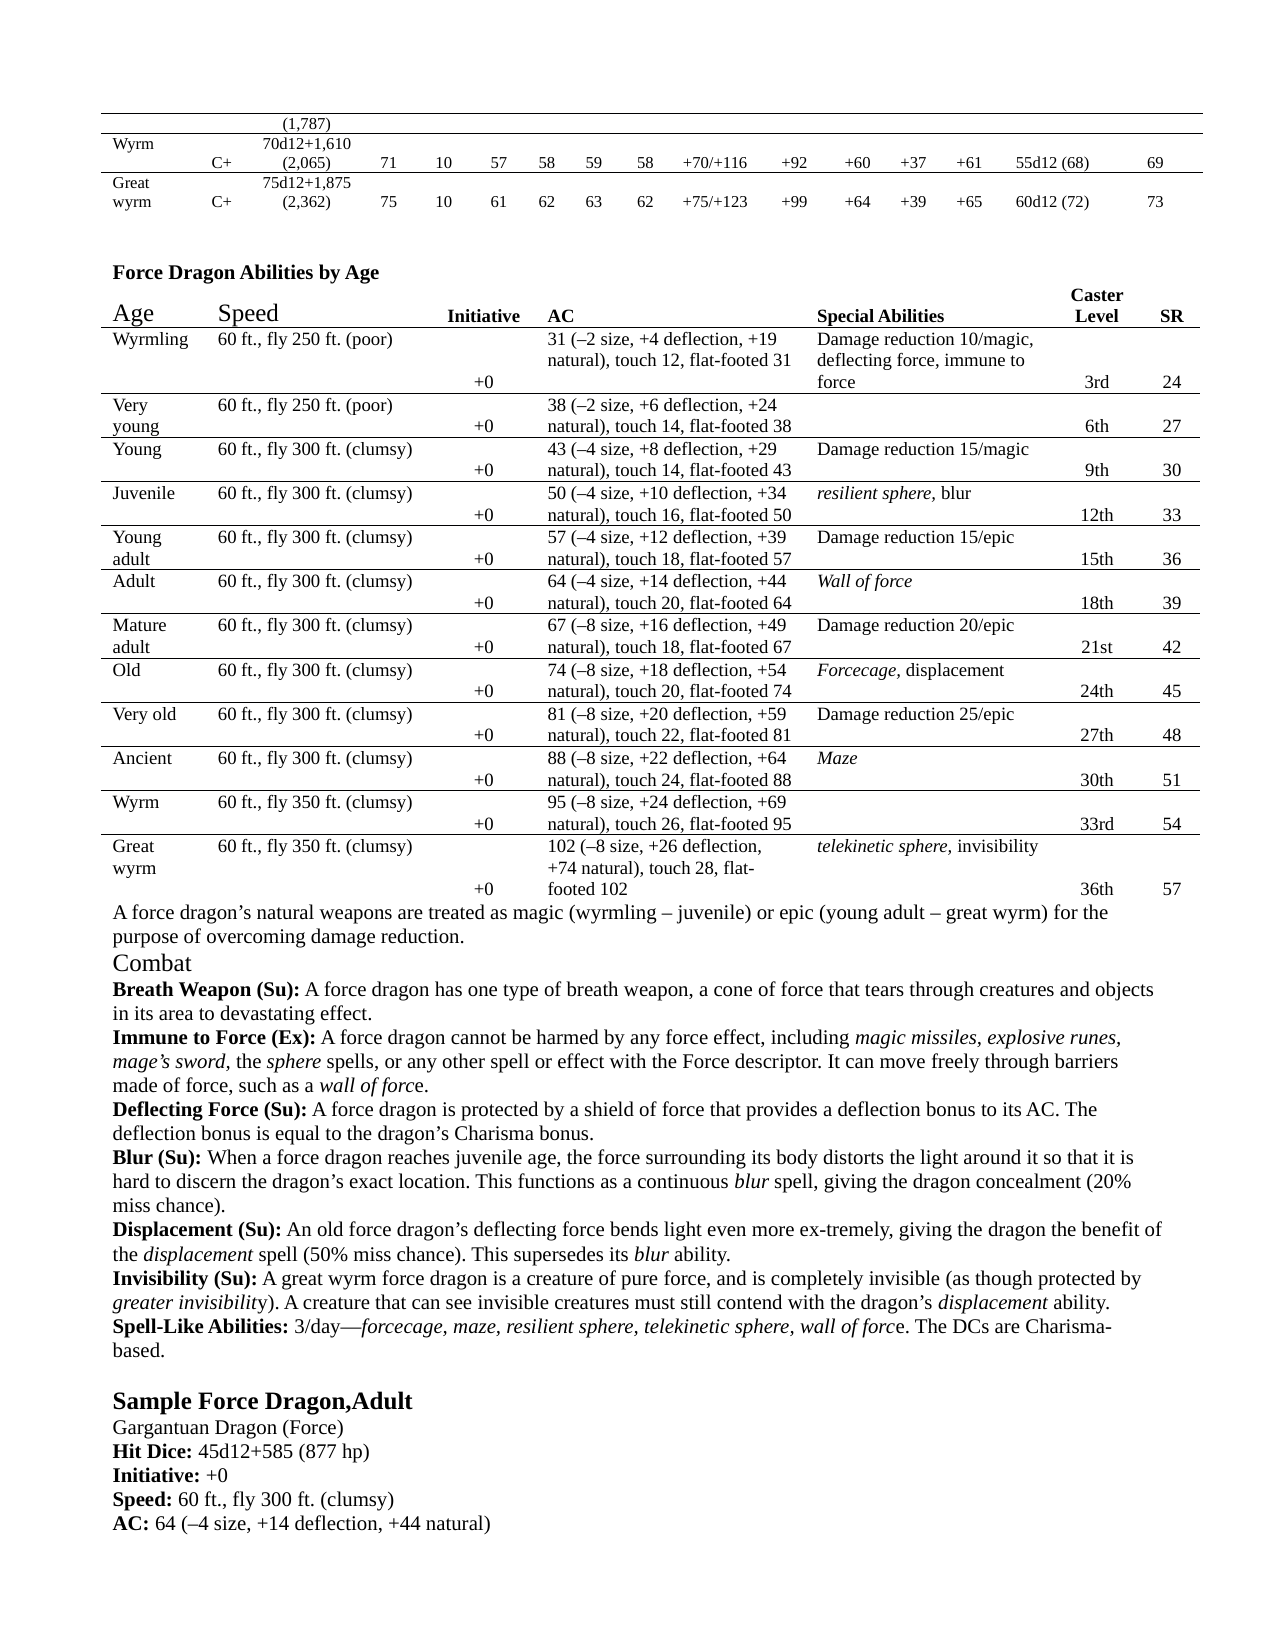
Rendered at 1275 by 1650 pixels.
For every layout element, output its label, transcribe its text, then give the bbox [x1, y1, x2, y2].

text Displacement (Su): An old force dragon’s deflecting force bends light even more ex-tremely, giving the dragon the benefit of the displacement spell (50% miss chance). This supersedes its blur ability. [112, 1217, 1162, 1266]
table_cell [806, 791, 1050, 834]
table_cell [671, 114, 759, 133]
table_cell 9th [1050, 438, 1144, 481]
table_cell 69 [1107, 134, 1203, 172]
table_cell Juvenile [101, 482, 206, 525]
table_cell 6th [1050, 394, 1144, 437]
text Breath Weapon (Su): A force dragon has one type of breath weapon, a cone of force that tears through creatures and objects in its area to devastating effect. [112, 977, 1162, 1025]
table_cell +92 [759, 134, 829, 172]
table_cell Very old [101, 703, 206, 746]
table_cell [525, 114, 568, 133]
table_cell 30th [1050, 747, 1144, 790]
table_cell 60 ft., fly 300 ft. (clumsy) [206, 747, 431, 790]
table_cell 36th [1050, 835, 1144, 900]
table_cell 24 [1144, 328, 1200, 392]
table_cell 45 [1144, 659, 1200, 702]
text Invisibility (Su): A great wyrm force dragon is a creature of pure force, and is completely invisible (as though protected by greater invisibility). A creature that can see invisible creatures must still contend with the dragon’s displacement ability. [112, 1266, 1162, 1314]
table_cell +0 [431, 747, 536, 790]
table_cell Young adult [101, 526, 206, 569]
table_header SR [1144, 284, 1200, 327]
table_cell 63 [569, 173, 619, 211]
table_cell Great wyrm [101, 835, 206, 900]
text Gargantuan Dragon (Force) [112, 1414, 1162, 1439]
table_cell Very young [101, 394, 206, 437]
text Blur (Su): When a force dragon reaches juvenile age, the force surrounding its body distorts the light around it so that it is hard to discern the dragon’s exact location. This functions as a continuous blur spell, giving the dragon concealment (20% miss chance). [112, 1145, 1162, 1217]
table_cell [806, 394, 1050, 437]
table_cell 43 (–4 size, +8 deflection, +29 natural), touch 14, flat-footed 43 [536, 438, 806, 481]
text Spell-Like Abilities: 3/day—forcecage, maze, resilient sphere, telekinetic sphere, wall of force. The DCs are Charisma-based. [112, 1314, 1162, 1362]
text Deflecting Force (Su): A force dragon is protected by a shield of force that provides a deflection bonus to its AC. The deflection bonus is equal to the dragon’s Charisma bonus. [112, 1097, 1162, 1145]
table_cell +0 [431, 482, 536, 525]
table_header Speed [206, 284, 431, 327]
table_cell Wyrmling [101, 328, 206, 392]
text AC: 64 (–4 size, +14 deflection, +44 natural) [112, 1511, 1162, 1535]
table_cell [569, 114, 619, 133]
table_cell [473, 114, 525, 133]
table_cell 70d12+1,610 (2,065) [251, 134, 362, 172]
table_cell 15th [1050, 526, 1144, 569]
text Combat [112, 948, 1162, 977]
table_cell C+ [192, 173, 251, 211]
text Speed: 60 ft., fly 300 ft. (clumsy) [112, 1487, 1162, 1511]
table_cell Wyrm [101, 134, 192, 172]
table_cell 67 (–8 size, +16 deflection, +49 natural), touch 18, flat-footed 67 [536, 614, 806, 657]
table_cell +64 [830, 173, 885, 211]
table_cell +0 [431, 394, 536, 437]
text Immune to Force (Ex): A force dragon cannot be harmed by any force effect, including magic missiles, explosive runes, mage’s sword, the sphere spells, or any other spell or effect with the Force descriptor. It can move freely through barriers made of force, such as a wall of force. [112, 1025, 1162, 1097]
table_cell 38 (–2 size, +6 deflection, +24 natural), touch 14, flat-footed 38 [536, 394, 806, 437]
text A force dragon’s natural weapons are treated as magic (wyrmling – juvenile) or epic (young adult – great wyrm) for the purpose of overcoming damage reduction. [112, 900, 1162, 948]
table_cell Damage reduction 15/epic [806, 526, 1050, 569]
table_cell [998, 114, 1107, 133]
table_cell 60d12 (72) [998, 173, 1107, 211]
table_cell 10 [415, 173, 472, 211]
table_cell 42 [1144, 614, 1200, 657]
table_cell 59 [569, 134, 619, 172]
table_cell 64 (–4 size, +14 deflection, +44 natural), touch 20, flat-footed 64 [536, 570, 806, 613]
table_header Initiative [431, 284, 536, 327]
table_cell +99 [759, 173, 829, 211]
table_cell Adult [101, 570, 206, 613]
table_cell Damage reduction 10/magic, deflecting force, immune to force [806, 328, 1050, 392]
table_cell 60 ft., fly 250 ft. (poor) [206, 394, 431, 437]
table_cell Young [101, 438, 206, 481]
table_header Caster Level [1050, 284, 1144, 327]
table_cell [415, 114, 472, 133]
table_cell 33rd [1050, 791, 1144, 834]
table_cell +70/+116 [671, 134, 759, 172]
table_cell 54 [1144, 791, 1200, 834]
table_cell Wall of force [806, 570, 1050, 613]
table_cell 12th [1050, 482, 1144, 525]
table_cell 61 [473, 173, 525, 211]
table_cell [885, 114, 941, 133]
table_cell 60 ft., fly 300 ft. (clumsy) [206, 438, 431, 481]
table_cell [101, 114, 192, 133]
table_cell 18th [1050, 570, 1144, 613]
table_cell 81 (–8 size, +20 deflection, +59 natural), touch 22, flat-footed 81 [536, 703, 806, 746]
table_cell 60 ft., fly 300 ft. (clumsy) [206, 659, 431, 702]
table_cell 27 [1144, 394, 1200, 437]
table_cell Damage reduction 25/epic [806, 703, 1050, 746]
table_cell 102 (–8 size, +26 deflection, +74 natural), touch 28, flat-footed 102 [536, 835, 806, 900]
table_cell [362, 114, 414, 133]
table_cell +0 [431, 614, 536, 657]
table_cell 48 [1144, 703, 1200, 746]
table_header AC [536, 284, 806, 327]
table_cell 60 ft., fly 300 ft. (clumsy) [206, 482, 431, 525]
table_cell 30 [1144, 438, 1200, 481]
table_cell +0 [431, 438, 536, 481]
table_cell 58 [525, 134, 568, 172]
table_cell 60 ft., fly 350 ft. (clumsy) [206, 791, 431, 834]
table_cell 10 [415, 134, 472, 172]
table_cell 71 [362, 134, 414, 172]
subtitle Sample Force Dragon,Adult [112, 1386, 1162, 1414]
table_cell [619, 114, 671, 133]
table_cell 75d12+1,875 (2,362) [251, 173, 362, 211]
text Force Dragon Abilities by Age [112, 259, 1162, 284]
table_cell +0 [431, 659, 536, 702]
table_cell Forcecage, displacement [806, 659, 1050, 702]
table_cell [830, 114, 885, 133]
table_cell 74 (–8 size, +18 deflection, +54 natural), touch 20, flat-footed 74 [536, 659, 806, 702]
table_cell +0 [431, 570, 536, 613]
table_cell 24th [1050, 659, 1144, 702]
table_cell +0 [431, 526, 536, 569]
table_cell 51 [1144, 747, 1200, 790]
table_cell Ancient [101, 747, 206, 790]
table_cell [759, 114, 829, 133]
table_cell 57 [1144, 835, 1200, 900]
table_cell 60 ft., fly 300 ft. (clumsy) [206, 703, 431, 746]
table_cell 55d12 (68) [998, 134, 1107, 172]
table_cell 60 ft., fly 300 ft. (clumsy) [206, 526, 431, 569]
table_cell resilient sphere, blur [806, 482, 1050, 525]
table_cell 50 (–4 size, +10 deflection, +34 natural), touch 16, flat-footed 50 [536, 482, 806, 525]
table_cell Mature adult [101, 614, 206, 657]
table_cell 62 [619, 173, 671, 211]
table_cell +0 [431, 835, 536, 900]
table_cell 73 [1107, 173, 1203, 211]
table_cell Damage reduction 20/epic [806, 614, 1050, 657]
table_cell 33 [1144, 482, 1200, 525]
table_cell +61 [941, 134, 997, 172]
table_cell 88 (–8 size, +22 deflection, +64 natural), touch 24, flat-footed 88 [536, 747, 806, 790]
table_cell [1107, 114, 1203, 133]
table_cell +39 [885, 173, 941, 211]
table_cell 39 [1144, 570, 1200, 613]
table_cell +0 [431, 328, 536, 392]
table_cell Great wyrm [101, 173, 192, 211]
table_cell 60 ft., fly 300 ft. (clumsy) [206, 614, 431, 657]
table_cell 36 [1144, 526, 1200, 569]
table_cell Maze [806, 747, 1050, 790]
text Hit Dice: 45d12+585 (877 hp) [112, 1439, 1162, 1463]
table_cell Wyrm [101, 791, 206, 834]
table_cell 60 ft., fly 300 ft. (clumsy) [206, 570, 431, 613]
text Initiative: +0 [112, 1463, 1162, 1487]
table_cell +65 [941, 173, 997, 211]
table_cell 60 ft., fly 350 ft. (clumsy) [206, 835, 431, 900]
table_cell 57 [473, 134, 525, 172]
table_cell 60 ft., fly 250 ft. (poor) [206, 328, 431, 392]
table_cell 57 (–4 size, +12 deflection, +39 natural), touch 18, flat-footed 57 [536, 526, 806, 569]
table_cell 95 (–8 size, +24 deflection, +69 natural), touch 26, flat-footed 95 [536, 791, 806, 834]
table_cell [941, 114, 997, 133]
table_cell 21st [1050, 614, 1144, 657]
table_header Age [101, 284, 206, 327]
table_cell +75/+123 [671, 173, 759, 211]
table_cell C+ [192, 134, 251, 172]
table_cell 27th [1050, 703, 1144, 746]
table_cell +60 [830, 134, 885, 172]
table_cell +0 [431, 791, 536, 834]
table_cell 58 [619, 134, 671, 172]
table_cell telekinetic sphere, invisibility [806, 835, 1050, 900]
table_cell 62 [525, 173, 568, 211]
table_header Special Abilities [806, 284, 1050, 327]
table_cell [192, 114, 251, 133]
table_cell Old [101, 659, 206, 702]
table_cell 31 (–2 size, +4 deflection, +19 natural), touch 12, flat-footed 31 [536, 328, 806, 392]
table_cell Damage reduction 15/magic [806, 438, 1050, 481]
table_cell 75 [362, 173, 414, 211]
table_cell +37 [885, 134, 941, 172]
table_cell (1,787) [251, 114, 362, 133]
table_cell +0 [431, 703, 536, 746]
table_cell 3rd [1050, 328, 1144, 392]
